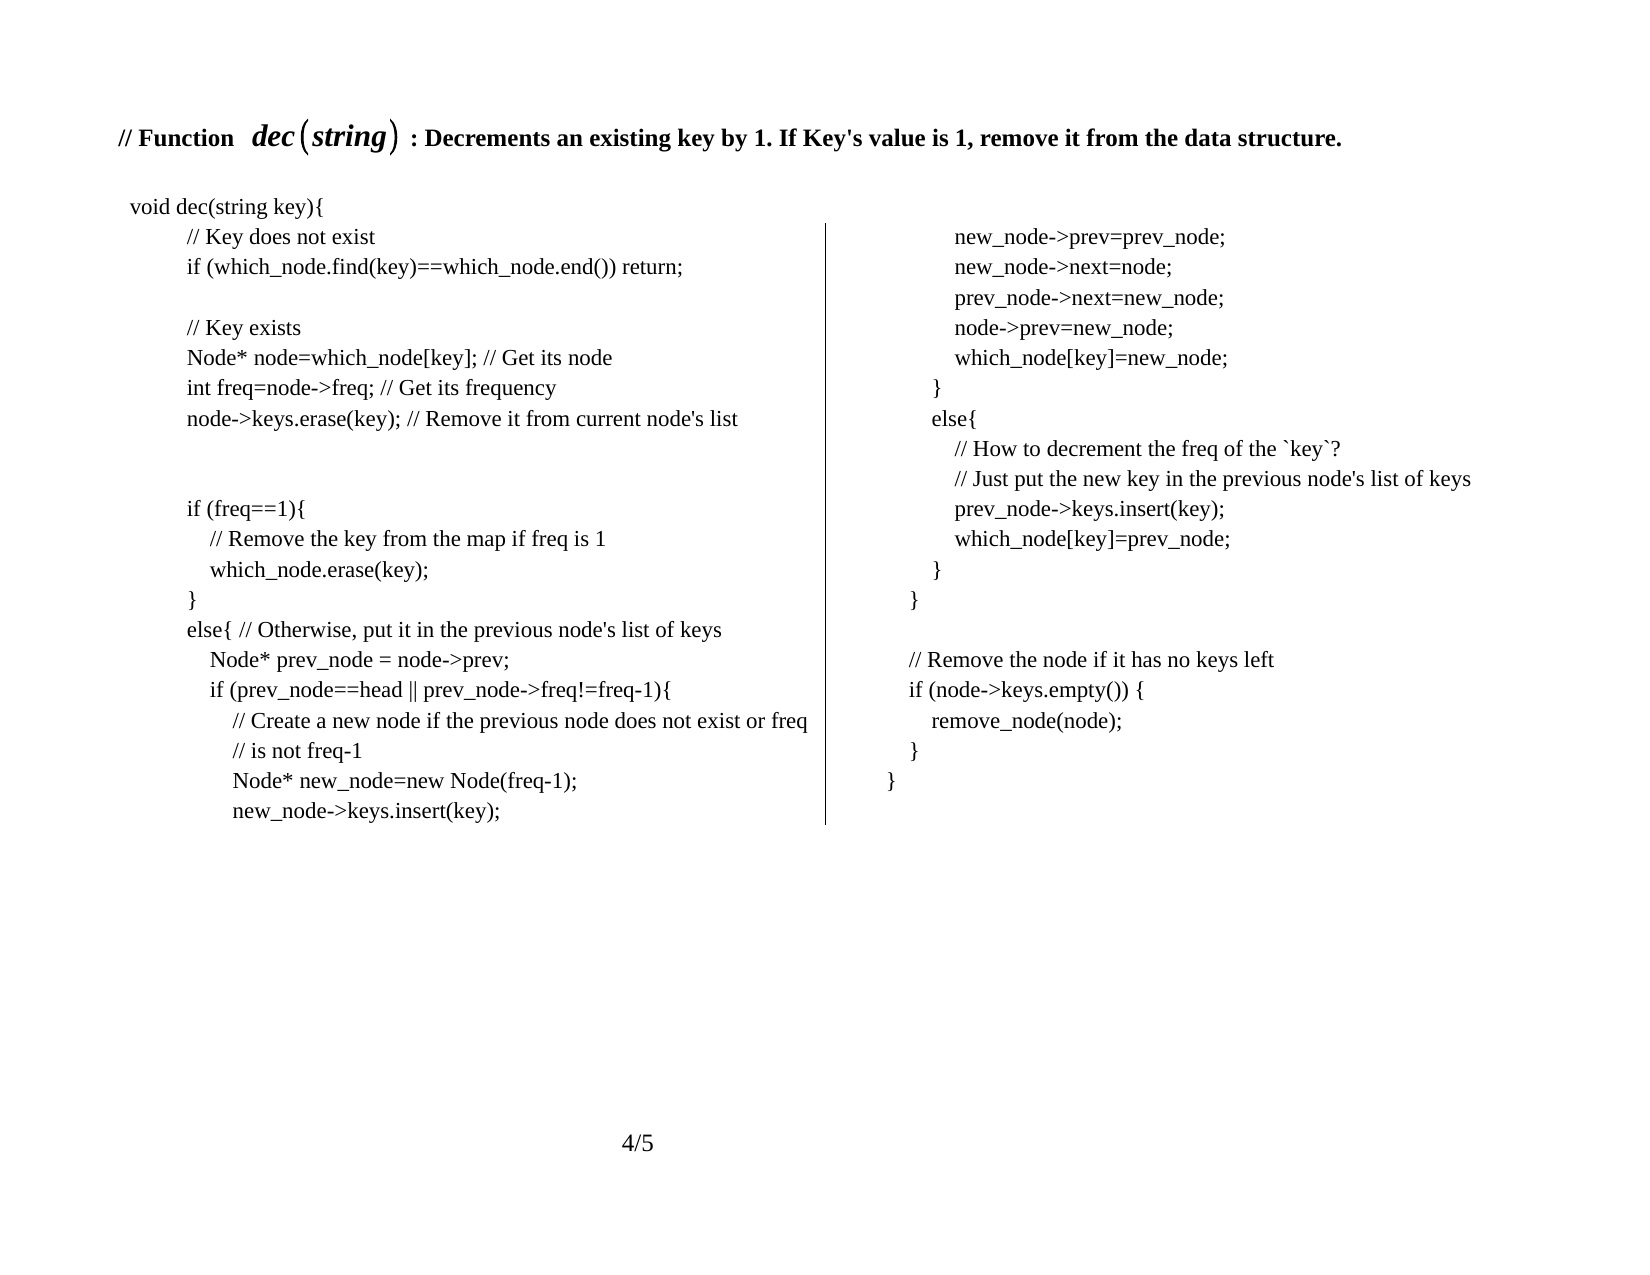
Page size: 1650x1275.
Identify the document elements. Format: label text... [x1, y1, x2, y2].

text which_node[key]=prev_node; [840, 525, 1532, 552]
text prev_node->keys.insert(key); [840, 495, 1532, 522]
text // Key does not exist [118, 223, 810, 250]
text // Function : Decrements an existing key by 1. If Key's value is 1, remove it from the data structure. [304, 118, 394, 156]
text which_node[key]=new_node; [840, 344, 1532, 371]
text } [840, 767, 1532, 793]
text else{ // Otherwise, put it in the previous node's list of keys [118, 616, 810, 642]
text void dec(string key){ [118, 193, 1532, 219]
text if (node->keys.empty()) { [840, 676, 1532, 703]
text node->prev=new_node; [840, 314, 1532, 340]
text // Function : Decrements an existing key by 1. If Key's value is 1, remove it from the data structure. [391, 118, 1532, 156]
text // Function : Decrements an existing key by 1. If Key's value is 1, remove it from the data structure. [118, 118, 307, 156]
text } [840, 556, 1532, 582]
text } [840, 586, 1532, 612]
text } [118, 586, 810, 612]
text // Key exists [118, 314, 810, 340]
text prev_node->next=new_node; [840, 284, 1532, 310]
text // Remove the node if it has no keys left [840, 646, 1532, 673]
text else{ [840, 404, 1532, 431]
text which_node.erase(key); [118, 556, 810, 582]
text if (which_node.find(key)==which_node.end()) return; [118, 253, 810, 280]
text Node* new_node=new Node(freq-1); [118, 767, 810, 793]
text // is not freq-1 [118, 737, 810, 763]
text // Just put the new key in the previous node's list of keys [840, 465, 1532, 491]
text Node* node=which_node[key]; // Get its node [118, 344, 810, 371]
text } [840, 737, 1532, 763]
text new_node->prev=prev_node; [840, 223, 1532, 250]
text Node* prev_node = node->prev; [118, 646, 810, 673]
text remove_node(node); [840, 707, 1532, 733]
text new_node->next=node; [840, 253, 1532, 280]
text // Remove the key from the map if freq is 1 [118, 525, 810, 552]
text if (prev_node==head || prev_node->freq!=freq-1){ [118, 676, 810, 703]
text // Create a new node if the previous node does not exist or freq [118, 707, 810, 733]
text if (freq==1){ [118, 495, 810, 522]
text node->keys.erase(key); // Remove it from current node's list [118, 404, 810, 431]
text // How to decrement the freq of the `key`? [840, 435, 1532, 461]
text new_node->keys.insert(key); [118, 797, 810, 824]
text } [840, 374, 1532, 401]
text int freq=node->freq; // Get its frequency [118, 374, 810, 401]
